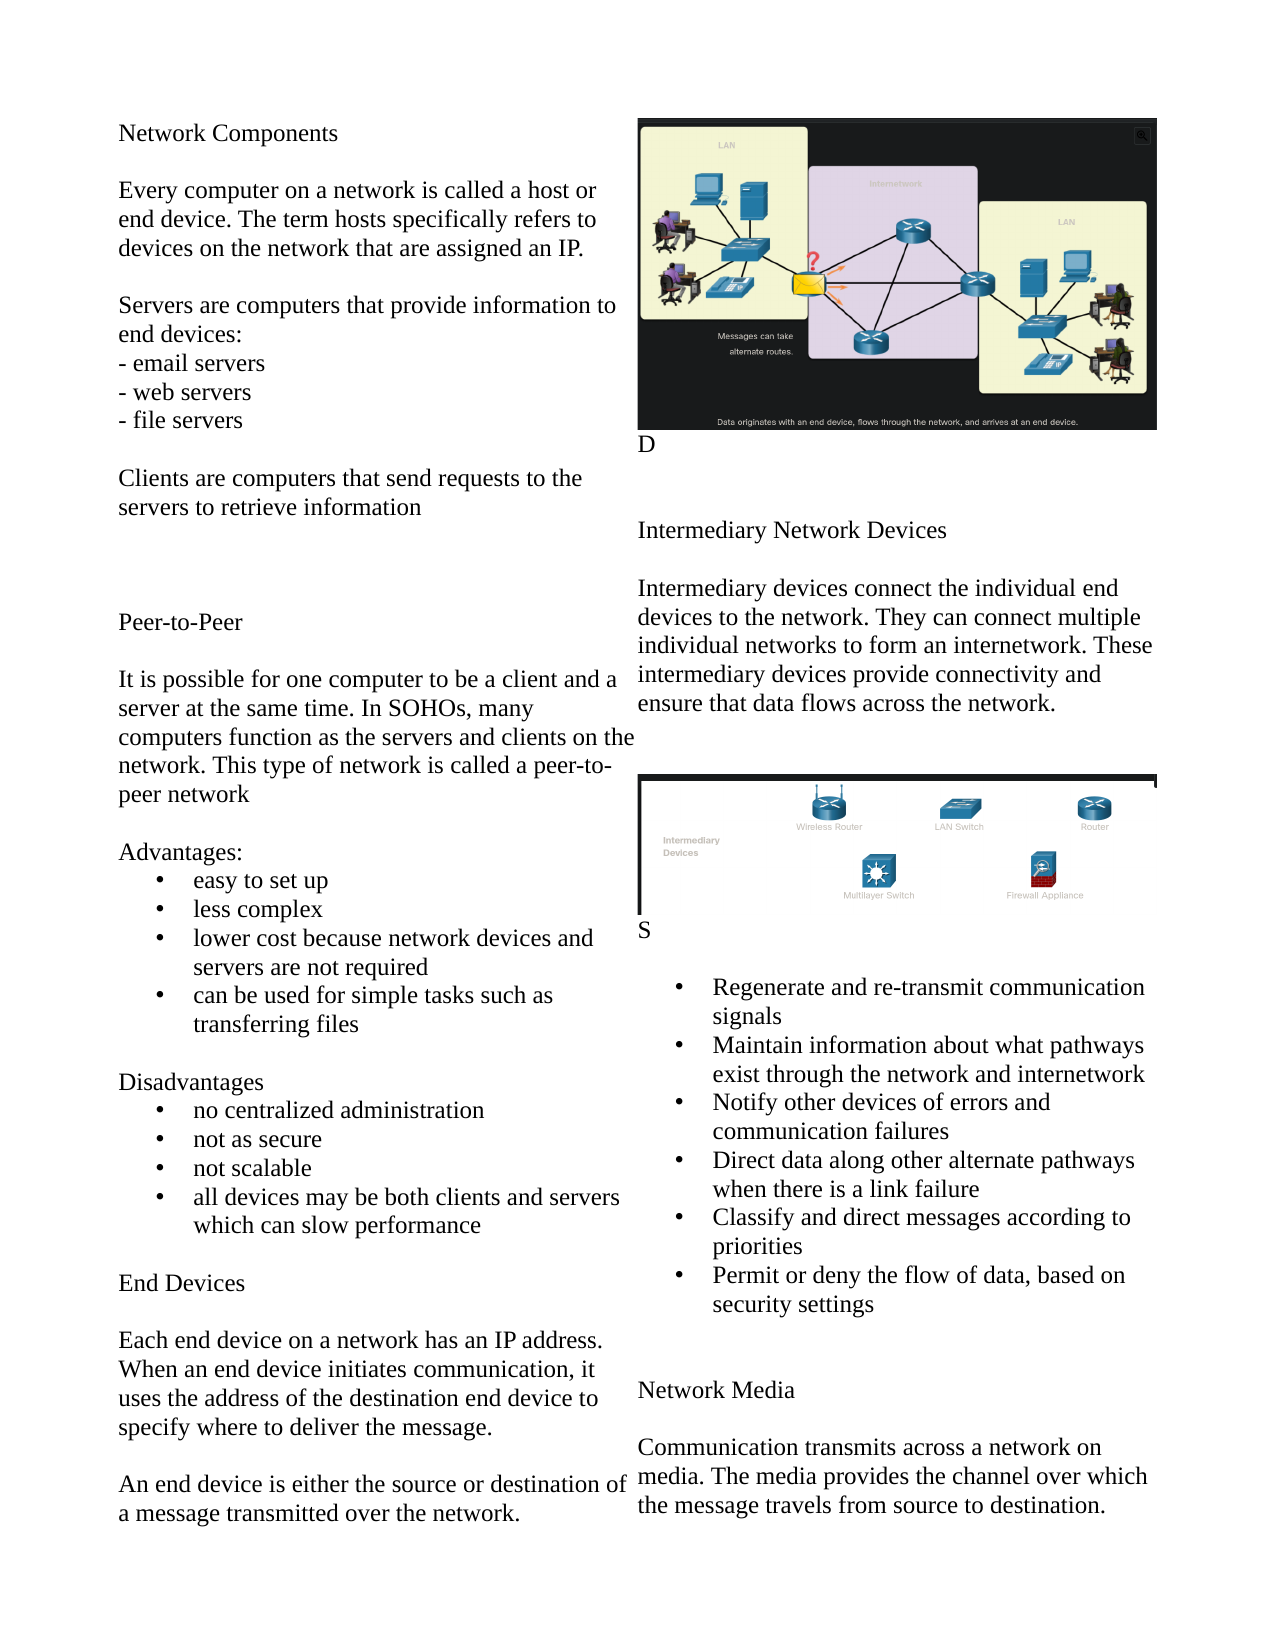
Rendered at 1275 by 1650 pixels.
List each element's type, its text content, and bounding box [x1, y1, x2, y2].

text - web servers [118, 377, 637, 406]
list can be used for simple tasks such as transferring files [156, 981, 637, 1038]
text - email servers [118, 348, 637, 377]
list Direct data along other alternate pathways when there is a link failure [675, 1145, 1157, 1202]
text It is possible for one computer to be a client and a server at the same time. In SOHOs, many computers function as the servers and clients on the network. This type of network is called a peer-to-peer network [118, 664, 637, 808]
text Every computer on a network is called a host or end device. The term hosts specifically refers to devices on the network that are assigned an IP. [118, 176, 637, 262]
list Permit or deny the flow of data, based on security settings [675, 1260, 1157, 1317]
picture [637, 118, 1157, 430]
text Peer-to-Peer [118, 607, 637, 636]
list Notify other devices of errors and communication failures [675, 1087, 1157, 1145]
text Intermediary Network Devices [637, 516, 1157, 544]
text Communication transmits across a network on media. The media provides the channel over which the message travels from source to destination. [637, 1432, 1157, 1519]
list not as secure [156, 1124, 637, 1153]
text Each end device on a network has an IP address. When an end device initiates communication, it uses the address of the destination end device to specify where to deliver the message. [118, 1326, 637, 1441]
list not scalable [156, 1153, 637, 1182]
list no centralized administration [156, 1096, 637, 1124]
list less complex [156, 894, 637, 923]
text Advantages: [118, 837, 637, 866]
text - file servers [118, 406, 637, 434]
text Clients are computers that send requests to the servers to retrieve information [118, 463, 637, 521]
list lower cost because network devices and servers are not required [156, 923, 637, 981]
text D [637, 430, 1157, 458]
text Servers are computers that provide information to end devices: [118, 291, 637, 348]
text Network Components [118, 118, 637, 147]
list Classify and direct messages according to priorities [675, 1202, 1157, 1260]
picture [637, 774, 1157, 915]
text Network Media [637, 1375, 1157, 1404]
text An end device is either the source or destination of a message transmitted over the network. [118, 1469, 637, 1527]
list all devices may be both clients and servers which can slow performance [156, 1182, 637, 1239]
list easy to set up [156, 866, 637, 894]
list Maintain information about what pathways exist through the network and internetwork [675, 1030, 1157, 1087]
text End Devices [118, 1268, 637, 1297]
text Disadvantages [118, 1067, 637, 1096]
list Regenerate and re-transmit communication signals [675, 972, 1157, 1030]
text Intermediary devices connect the individual end devices to the network. They can connect multiple individual networks to form an internetwork. These intermediary devices provide connectivity and ensure that data flows across the network. [637, 573, 1157, 717]
text S [637, 915, 1157, 944]
